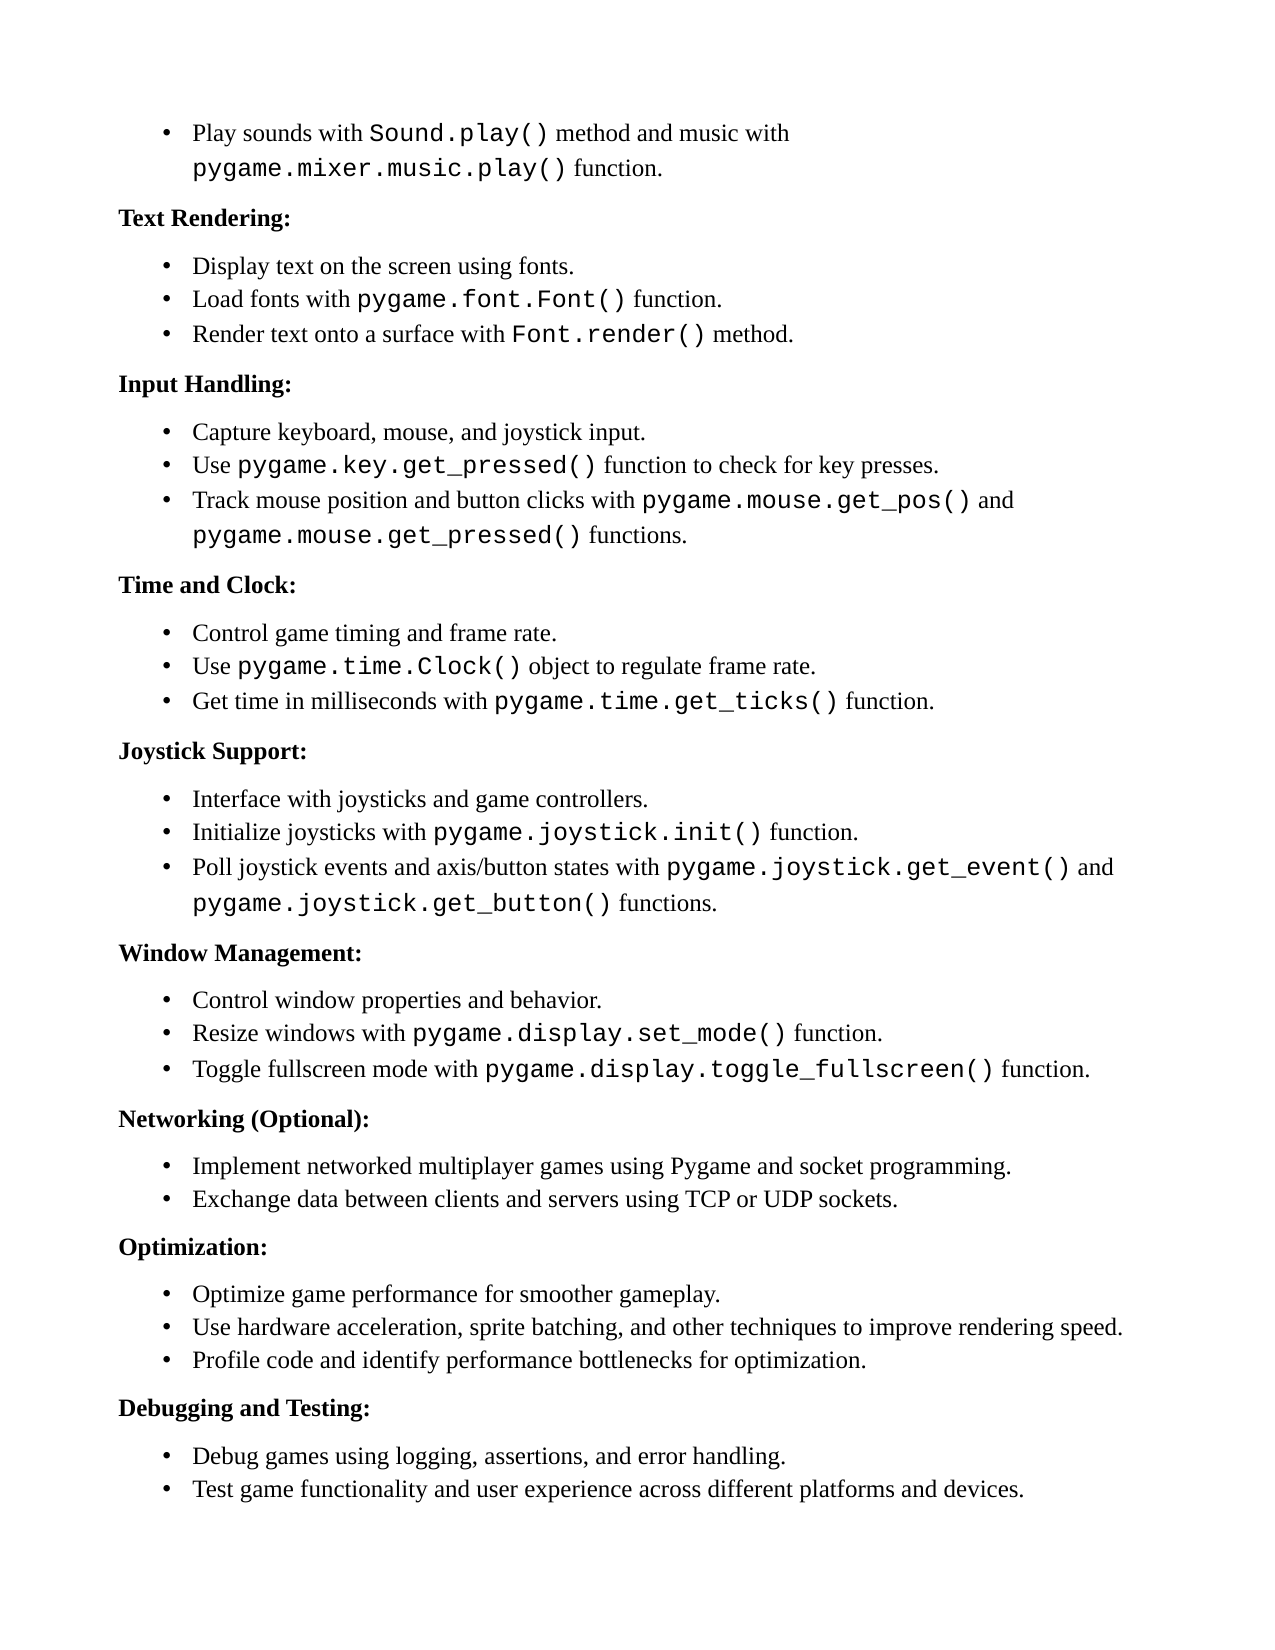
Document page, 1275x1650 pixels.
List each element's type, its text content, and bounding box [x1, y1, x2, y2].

list Use pygame.time.Clock() object to regulate frame rate. [162, 651, 1157, 682]
list Capture keyboard, mouse, and joystick input. [162, 417, 1157, 446]
text Text Rendering: [118, 203, 1157, 232]
text Joystick Support: [118, 736, 1157, 765]
list Use hardware acceleration, sprite batching, and other techniques to improve rendering speed. [162, 1312, 1157, 1341]
list Display text on the screen using fonts. [162, 251, 1157, 279]
list Track mouse position and button clicks with pygame.mouse.get_pos() and pygame.mouse.get_pressed() functions. [162, 485, 1157, 551]
list Profile code and identify performance bottlenecks for optimization. [162, 1346, 1157, 1374]
list Get time in milliseconds with pygame.time.get_ticks() function. [162, 686, 1157, 717]
text Time and Clock: [118, 570, 1157, 599]
list Test game functionality and user experience across different platforms and devices. [162, 1474, 1157, 1502]
text Window Management: [118, 938, 1157, 966]
list Debug games using logging, assertions, and error handling. [162, 1441, 1157, 1469]
list Play sounds with Sound.play() method and music with pygame.mixer.music.play() function. [162, 118, 1157, 184]
text Input Handling: [118, 369, 1157, 398]
text Optimization: [118, 1232, 1157, 1261]
list Exchange data between clients and servers using TCP or UDP sockets. [162, 1184, 1157, 1213]
list Control game timing and frame rate. [162, 618, 1157, 647]
list Render text onto a surface with Font.render() method. [162, 319, 1157, 350]
list Use pygame.key.get_pressed() function to check for key presses. [162, 450, 1157, 481]
text Networking (Optional): [118, 1104, 1157, 1132]
list Control window properties and behavior. [162, 985, 1157, 1014]
list Toggle fullscreen mode with pygame.display.toggle_fullscreen() function. [162, 1054, 1157, 1084]
list Resize windows with pygame.display.set_mode() function. [162, 1018, 1157, 1049]
list Initialize joysticks with pygame.joystick.init() function. [162, 817, 1157, 848]
list Load fonts with pygame.font.Font() function. [162, 284, 1157, 315]
list Optimize game performance for smoother gameplay. [162, 1279, 1157, 1308]
list Implement networked multiplayer games using Pygame and socket programming. [162, 1151, 1157, 1180]
list Poll joystick events and axis/button states with pygame.joystick.get_event() and pygame.joystick.get_button() functions. [162, 852, 1157, 918]
list Interface with joysticks and game controllers. [162, 784, 1157, 813]
text Debugging and Testing: [118, 1393, 1157, 1422]
